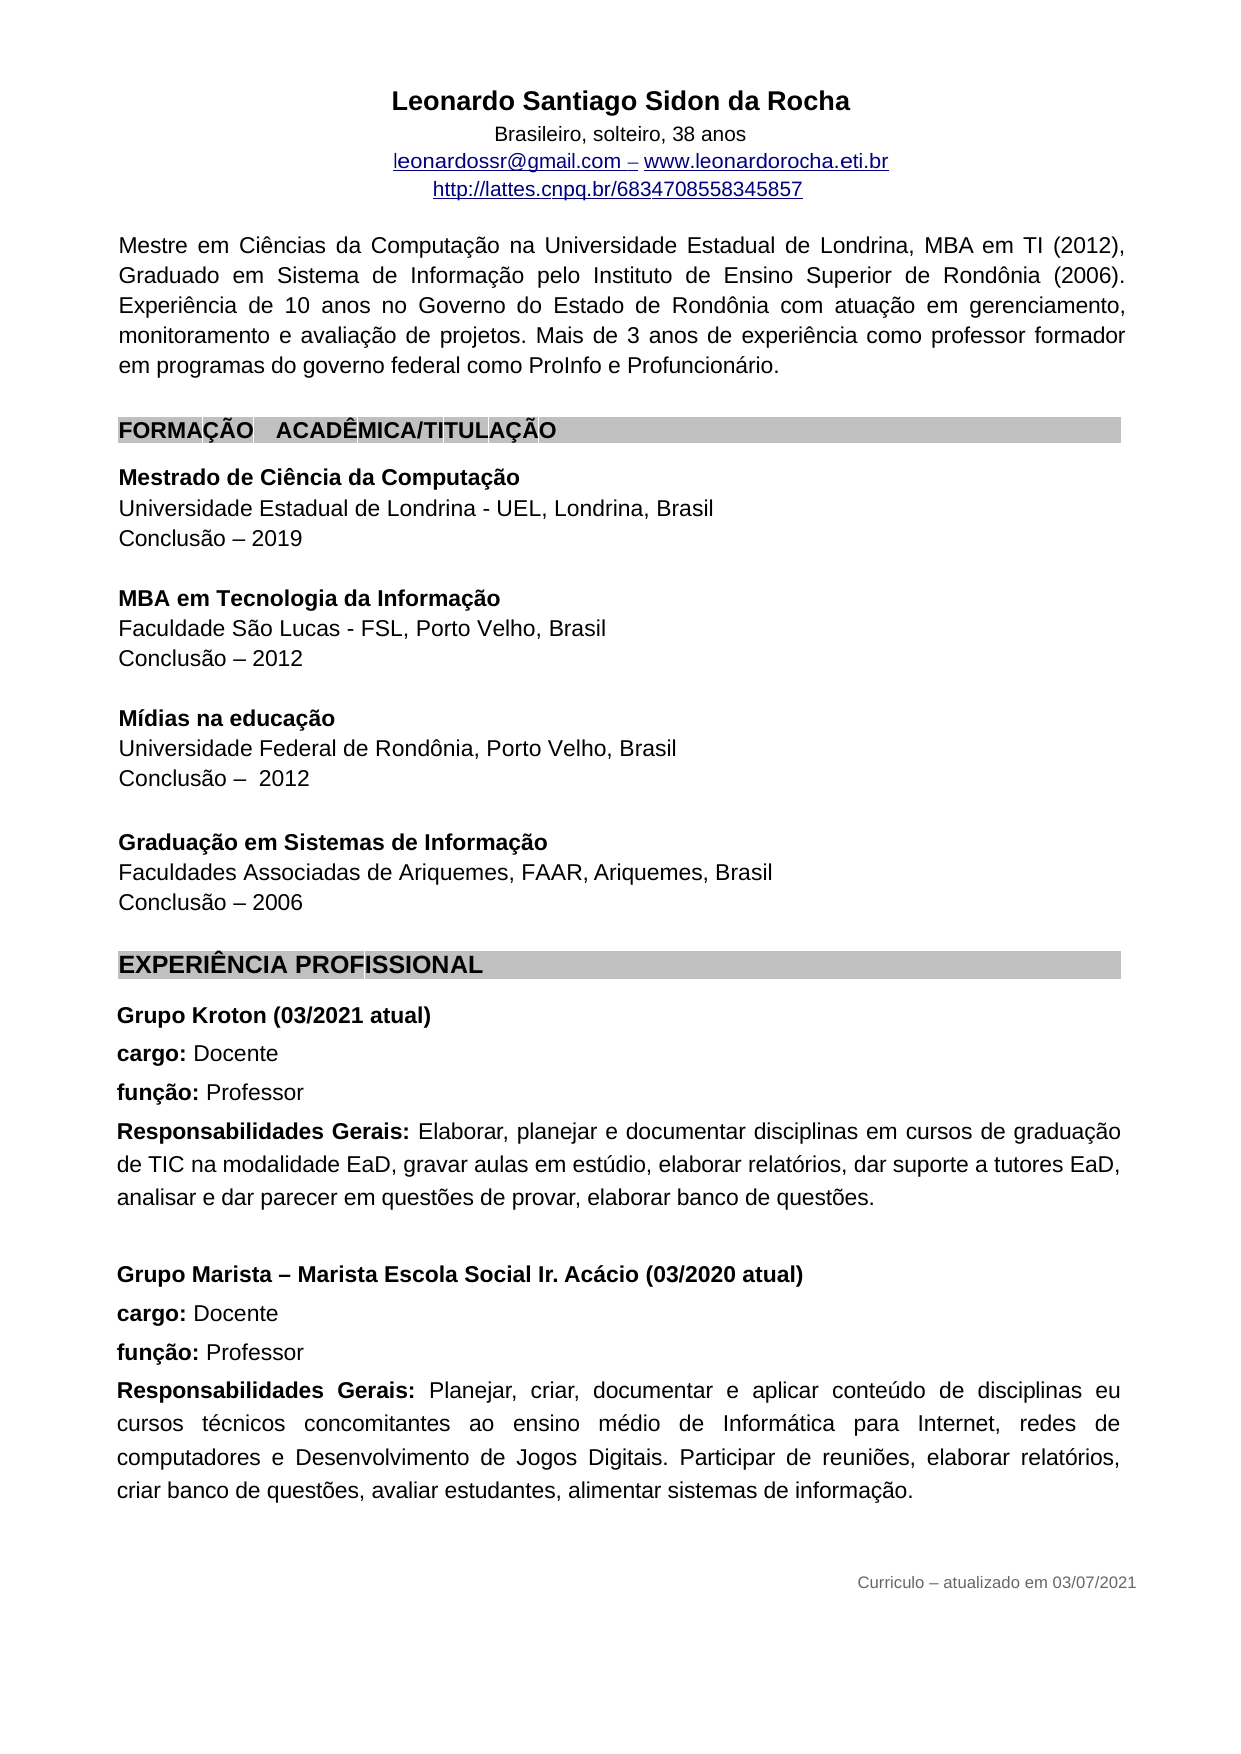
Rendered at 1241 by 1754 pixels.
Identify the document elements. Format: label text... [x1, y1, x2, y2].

text Mestre em Ciências da Computação na Universidade Estadual de Londrina, MBA em TI (2012), Graduado em Sistema de Informação pelo Instituto de Ensino Superior de Rondônia (2006). Experiência de 10 anos no Governo do Estado de Rondônia com atuação em gerenciamento, monitoramento e avaliação de projetos. Mais de 3 anos de experiência como professor formador em programas do governo federal como ProInfo e Profuncionário. [118, 232, 1127, 378]
text http://lattes.cnpq.br/6834708558345857 [430, 177, 805, 200]
text Mestrado de Ciência da Computação [118, 464, 1134, 491]
text cargo: Docente [117, 1300, 1122, 1326]
text leonardossr@gmail.com – www.leonardorocha.eti.br [372, 149, 904, 173]
text Responsabilidades Gerais: Elaborar, planejar e documentar disciplinas em cursos de graduação de TIC na modalidade EaD, gravar aulas em estúdio, elaborar relatórios, dar suporte a tutores EaD, analisar e dar parecer em questões de provar, elaborar banco de questões. [117, 1118, 1122, 1210]
text EXPERIÊNCIA PROFISSIONAL [118, 951, 1134, 979]
text Faculdades Associadas de Ariquemes, FAAR, Ariquemes, Brasil Conclusão – 2006 [118, 859, 839, 916]
text Responsabilidades Gerais: Planejar, criar, documentar e aplicar conteúdo de disciplinas eu cursos técnicos concomitantes ao ensino médio de Informática para Internet, redes de computadores e Desenvolvimento de Jogos Digitais. Participar de reuniões, elaborar relatórios, criar banco de questões, avaliar estudantes, alimentar sistemas de informação. [117, 1377, 1122, 1503]
text Grupo Marista – Marista Escola Social Ir. Acácio (03/2020 atual) [117, 1261, 1122, 1288]
text Graduação em Sistemas de Informação [118, 829, 839, 856]
text Brasileiro, solteiro, 38 anos [106, 121, 1134, 145]
text Mídias na educação [118, 705, 1134, 732]
text Grupo Kroton (03/2021 atual) [117, 1002, 1122, 1028]
text função: Professor [117, 1338, 1122, 1365]
text Conclusão – 2019 [118, 525, 1134, 551]
text cargo: Docente [117, 1040, 1122, 1067]
text FORMAÇÃO ACADÊMICA/TITULAÇÃO [118, 417, 1134, 443]
text função: Professor [117, 1079, 1122, 1105]
text Universidade Estadual de Londrina - UEL, Londrina, Brasil [118, 494, 1134, 521]
text Universidade Federal de Rondônia, Porto Velho, Brasil Conclusão – 2012 [118, 735, 684, 792]
text MBA em Tecnologia da Informação [118, 585, 644, 612]
text Faculdade São Lucas - FSL, Porto Velho, Brasil Conclusão – 2012 [118, 615, 644, 672]
text Leonardo Santiago Sidon da Rocha [387, 85, 853, 117]
